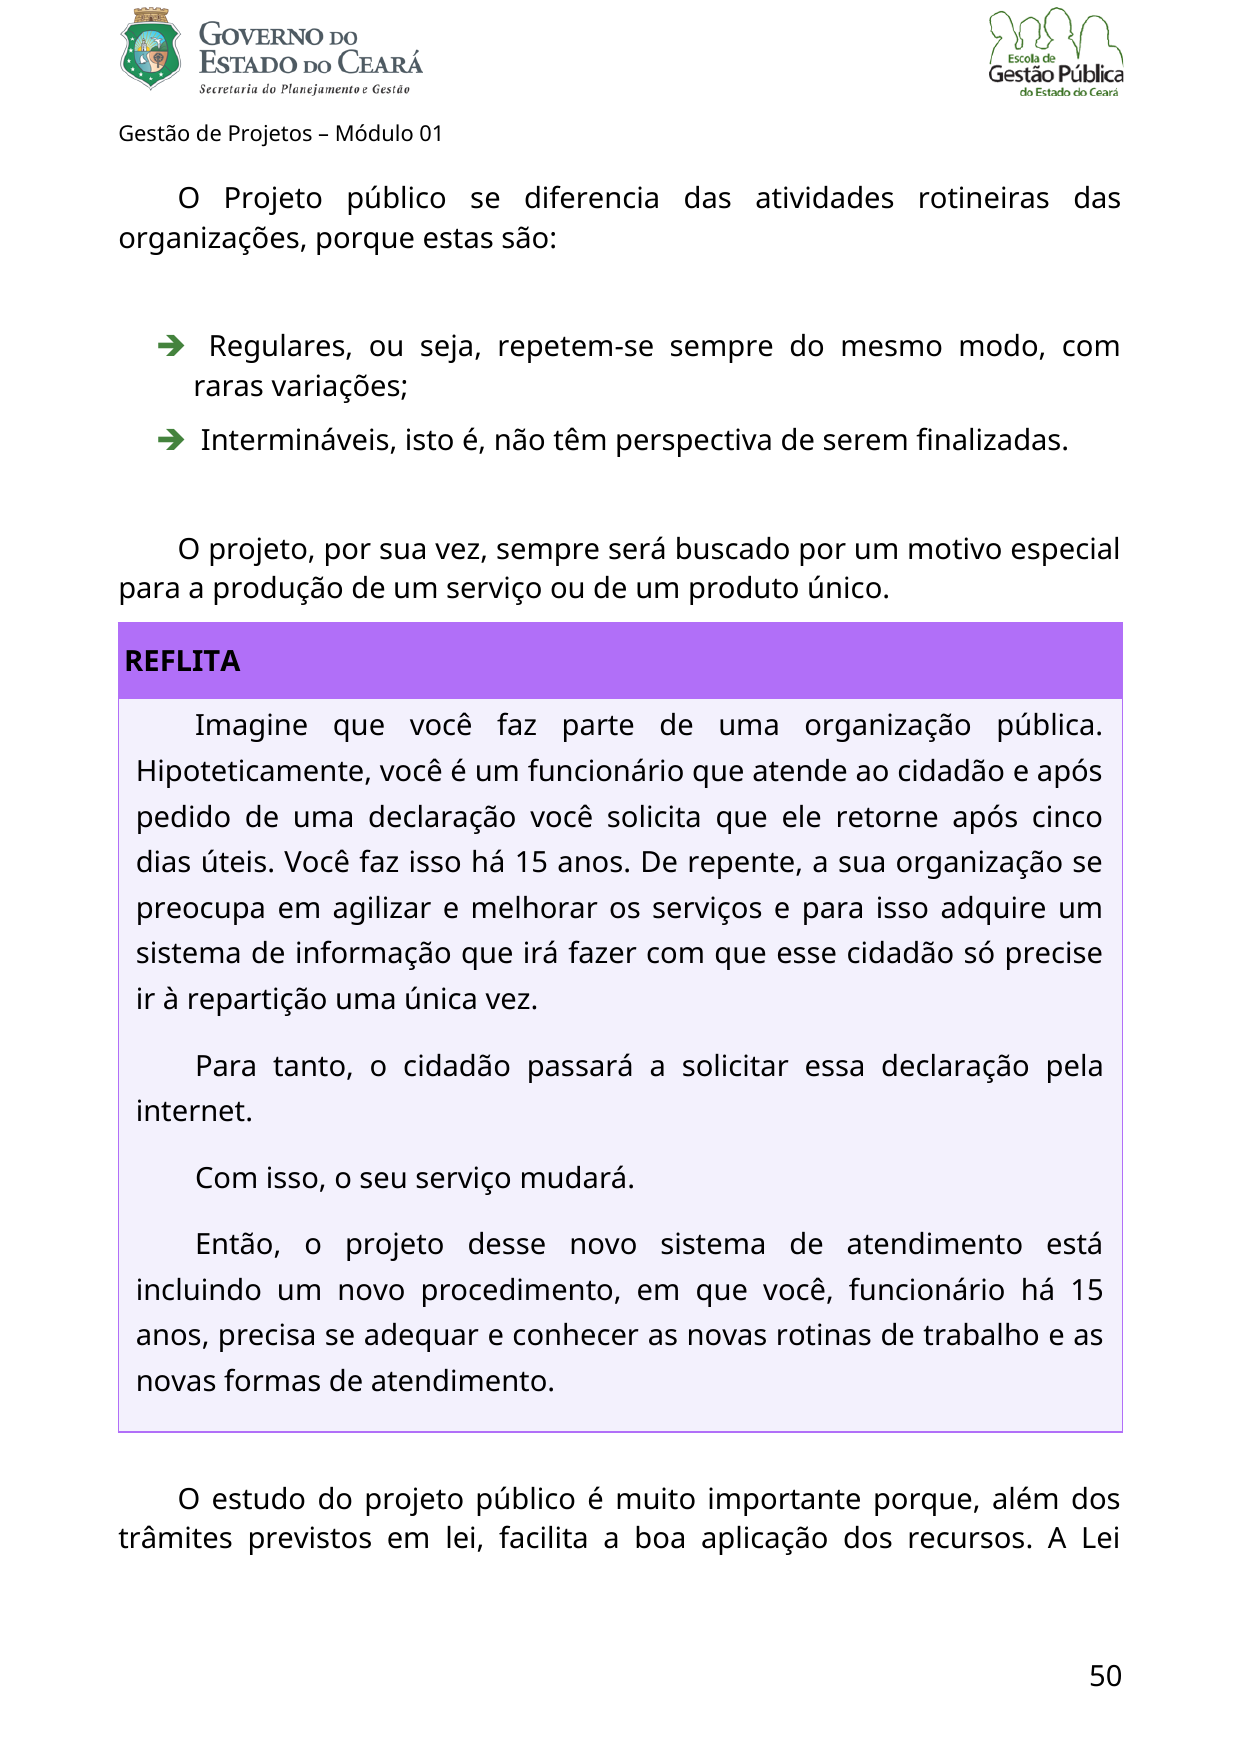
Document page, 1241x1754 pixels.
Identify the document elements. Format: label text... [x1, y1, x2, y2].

table_header REFLITA [119, 623, 1122, 698]
picture [120, 7, 1124, 96]
list Intermináveis, isto é, não têm perspectiva de serem finalizadas. [156, 419, 1122, 459]
text O Projeto público se diferencia das atividades rotineiras das organizações, porque estas são: [118, 177, 1122, 257]
text O projeto, por sua vez, sempre será buscado por um motivo especial para a produção de um serviço ou de um produto único. [118, 528, 1122, 607]
text O estudo do projeto público é muito importante porque, além dos trâmites previstos em lei, facilita a boa aplicação dos recursos. A Lei [118, 1478, 1122, 1557]
list Regulares, ou seja, repetem-se sempre do mesmo modo, com raras variações; [156, 326, 1122, 405]
table_cell Imagine que você faz parte de uma organização pública. Hipoteticamente, você é um funcionário que atende ao cidadão e após pedido de uma declaração você solicita que ele retorne após cinco dias úteis. Você faz isso há 15 anos. De repente, a sua organização se preocupa em agilizar e melhorar os serviços e para isso adquire um sistema de informação que irá fazer com que esse cidadão só precise ir à repartição uma única vez. Para tanto, o cidadão passará a solicitar essa declaração pela internet. Com isso, o seu serviço mudará. Então, o projeto desse novo sistema de atendimento está incluindo um novo procedimento, em que você, funcionário há 15 anos, precisa se adequar e conhecer as novas rotinas de trabalho e as novas formas de atendimento. [119, 699, 1122, 1431]
